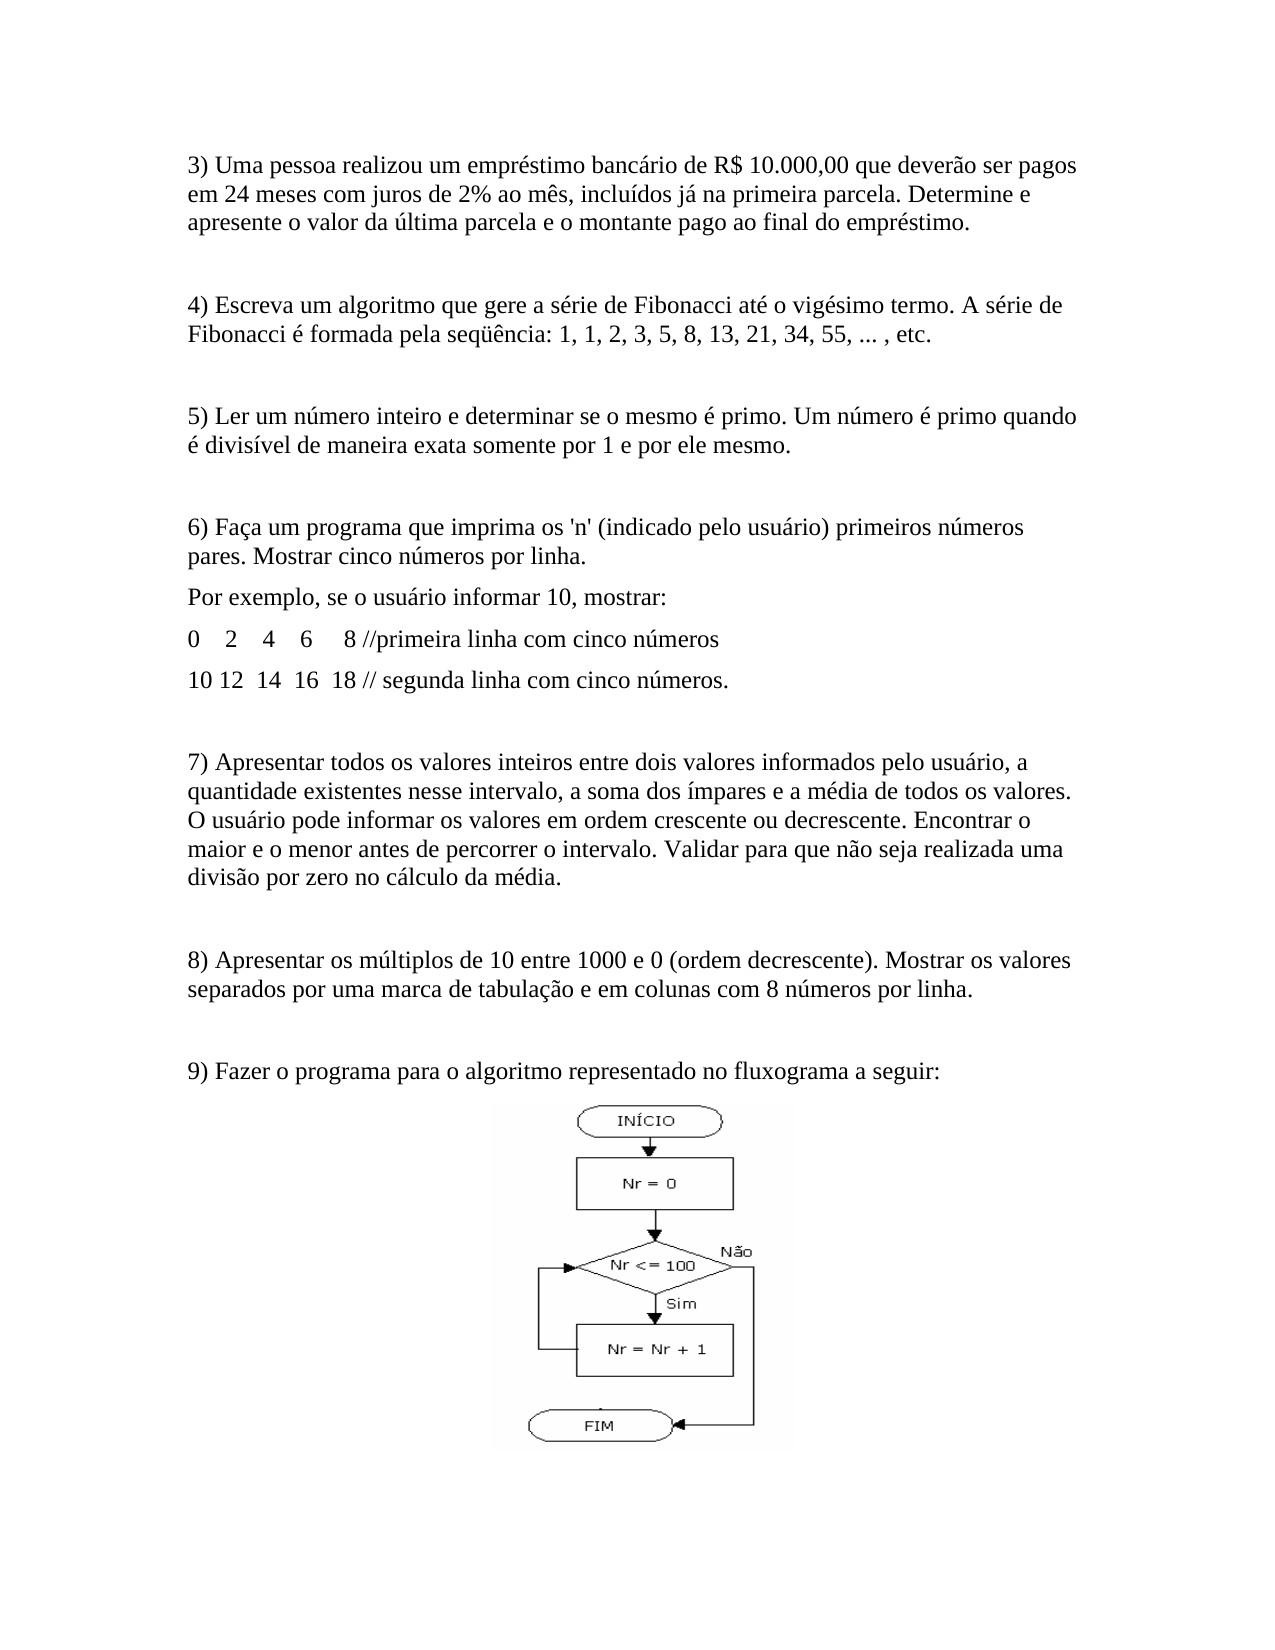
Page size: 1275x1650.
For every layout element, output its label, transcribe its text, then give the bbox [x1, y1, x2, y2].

text Por exemplo, se o usuário informar 10, mostrar: [187, 582, 1087, 611]
text 8) Apresentar os múltiplos de 10 entre 1000 e 0 (ordem decrescente). Mostrar os valores separados por uma marca de tabulação e em colunas com 8 números por linha. [187, 945, 1087, 1002]
text 0 2 4 6 8 //primeira linha com cinco números [187, 624, 1087, 652]
text 6) Faça um programa que imprima os 'n' (indicado pelo usuário) primeiros números pares. Mostrar cinco números por linha. [187, 512, 1087, 570]
text 3) Uma pessoa realizou um empréstimo bancário de R$ 10.000,00 que deverão ser pagos em 24 meses com juros de 2% ao mês, incluídos já na primeira parcela. Determine e apresente o valor da última parcela e o montante pago ao final do empréstimo. [187, 150, 1087, 236]
text 7) Apresentar todos os valores inteiros entre dois valores informados pelo usuário, a quantidade existentes nesse intervalo, a soma dos ímpares e a média de todos os valores. O usuário pode informar os valores em ordem crescente ou decrescente. Encontrar o maior e o menor antes de percorrer o intervalo. Validar para que não seja realizada uma divisão por zero no cálculo da média. [187, 747, 1087, 891]
text 9) Fazer o programa para o algoritmo representado no fluxograma a seguir: [187, 1056, 1087, 1085]
text 5) Ler um número inteiro e determinar se o mesmo é primo. Um número é primo quando é divisível de maneira exata somente por 1 e por ele mesmo. [187, 401, 1087, 459]
text 4) Escreva um algoritmo que gere a série de Fibonacci até o vigésimo termo. A série de Fibonacci é formada pela seqüência: 1, 1, 2, 3, 5, 8, 13, 21, 34, 55, ... , etc. [187, 290, 1087, 347]
picture [377, 1097, 899, 1452]
text 10 12 14 16 18 // segunda linha com cinco números. [187, 665, 1087, 694]
